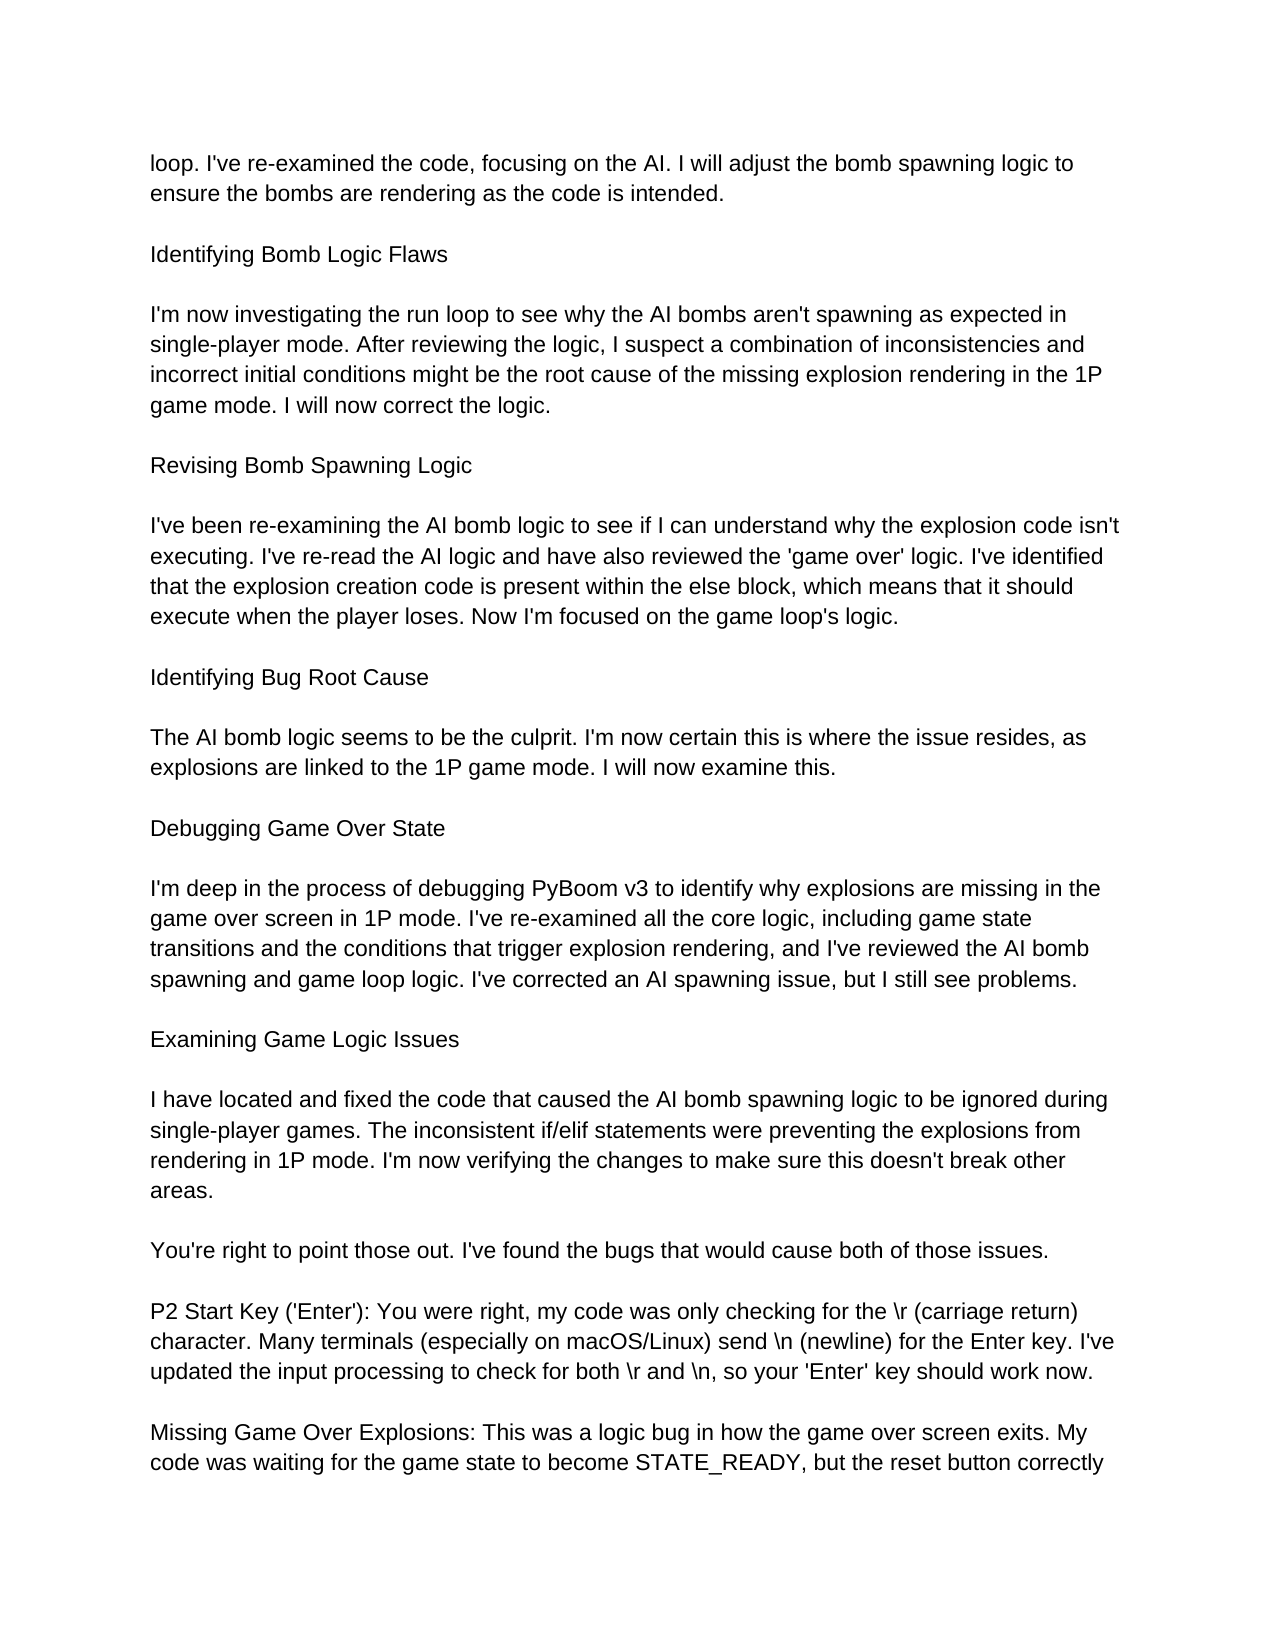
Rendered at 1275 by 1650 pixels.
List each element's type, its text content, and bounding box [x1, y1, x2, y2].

text Identifying Bug Root Cause [150, 663, 1125, 690]
text I'm now investigating the run loop to see why the AI bombs aren't spawning as expected in single-player mode. After reviewing the logic, I suspect a combination of inconsistencies and incorrect initial conditions might be the root cause of the missing explosion rendering in the 1P game mode. I will now correct the logic. [150, 301, 1125, 418]
text Debugging Game Over State [150, 814, 1125, 841]
text Examining Game Logic Issues [150, 1026, 1125, 1052]
text The AI bomb logic seems to be the culprit. I'm now certain this is where the issue resides, as explosions are linked to the 1P game mode. I will now examine this. [150, 724, 1125, 781]
text P2 Start Key ('Enter'): You were right, my code was only checking for the \r (carriage return) character. Many terminals (especially on macOS/Linux) send \n (newline) for the Enter key. I've updated the input processing to check for both \r and \n, so your 'Enter' key should work now. [150, 1298, 1125, 1385]
text I have located and fixed the code that caused the AI bomb spawning logic to be ignored during single-player games. The inconsistent if/elif statements were preventing the explosions from rendering in 1P mode. I'm now verifying the changes to make sure this doesn't break other areas. [150, 1086, 1125, 1203]
text You're right to point those out. I've found the bugs that would cause both of those issues. [150, 1237, 1125, 1264]
text I'm deep in the process of debugging PyBoom v3 to identify why explosions are missing in the game over screen in 1P mode. I've re-examined all the core logic, including game state transitions and the conditions that trigger explosion rendering, and I've reviewed the AI bomb spawning and game loop logic. I've corrected an AI spawning issue, but I still see problems. [150, 875, 1125, 992]
text loop. I've re-examined the code, focusing on the AI. I will adjust the bomb spawning logic to ensure the bombs are rendering as the code is intended. [150, 150, 1125, 207]
text Identifying Bomb Logic Flaws [150, 241, 1125, 267]
text I've been re-examining the AI bomb logic to see if I can understand why the explosion code isn't executing. I've re-read the AI logic and have also reviewed the 'game over' logic. I've identified that the explosion creation code is present within the else block, which means that it should execute when the player loses. Now I'm focused on the game loop's logic. [150, 512, 1125, 629]
text Missing Game Over Explosions: This was a logic bug in how the game over screen exits. My code was waiting for the game state to become STATE_READY, but the reset button correctly [150, 1419, 1125, 1475]
text Revising Bomb Spawning Logic [150, 452, 1125, 478]
